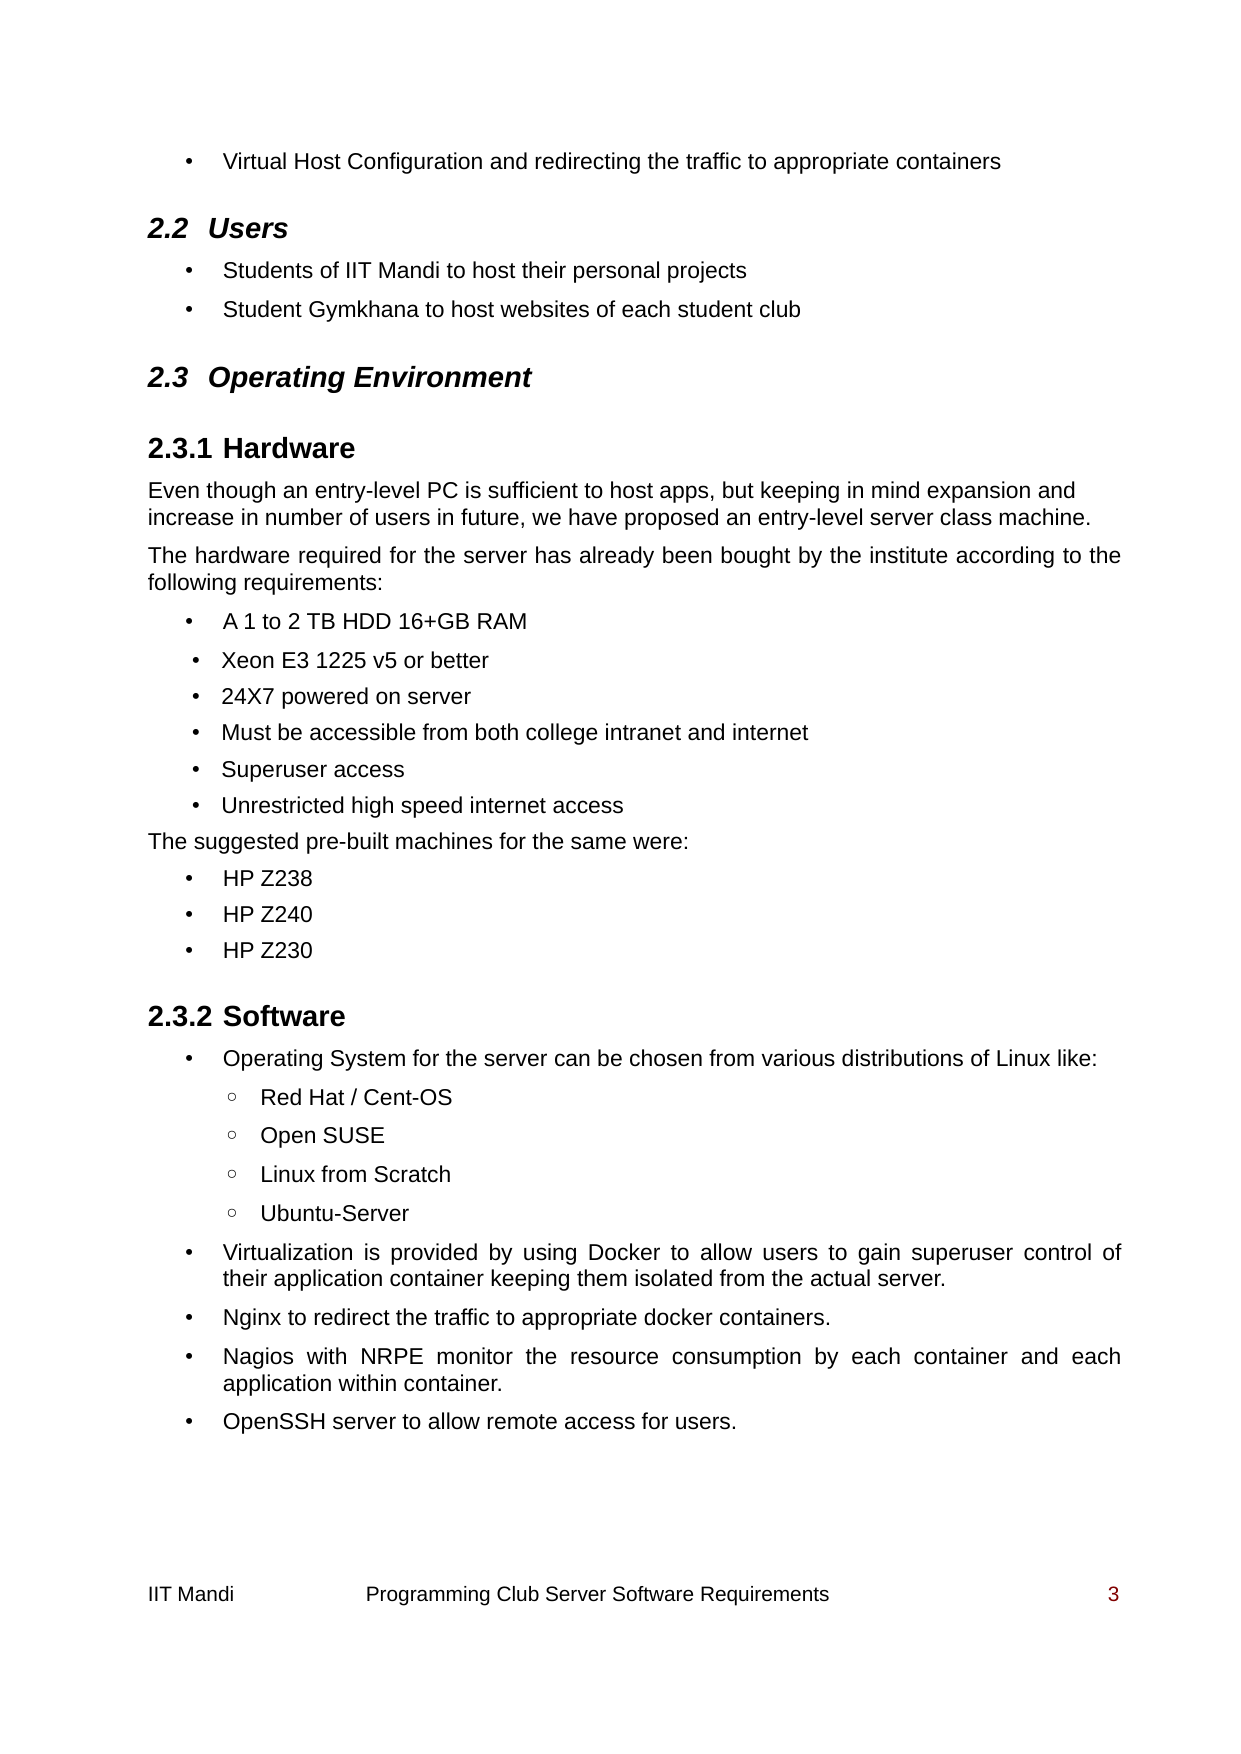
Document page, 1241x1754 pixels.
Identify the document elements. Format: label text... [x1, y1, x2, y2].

list Red Hat / Cent-OS [223, 1084, 1123, 1110]
list Virtualization is provided by using Docker to allow users to gain superuser control of their application container keeping them isolated from the actual server. [185, 1239, 1123, 1292]
list HP Z240 [185, 901, 1123, 927]
subtitle Hardware [148, 431, 1123, 465]
list 24X7 powered on server [192, 683, 1123, 709]
list Nagios with NRPE monitor the resource consumption by each container and each application within container. [185, 1343, 1123, 1396]
list A 1 to 2 TB HDD 16+GB RAM [185, 608, 1123, 634]
list Virtual Host Configuration and redirecting the traffic to appropriate containers [185, 148, 1123, 174]
list HP Z238 [185, 865, 1123, 891]
list OpenSSH server to allow remote access for users. [185, 1408, 1123, 1435]
list Linux from Scratch [223, 1161, 1123, 1188]
list Unrestricted high speed internet access [192, 792, 1123, 818]
list Xeon E3 1225 v5 or better [192, 647, 1123, 673]
subtitle Operating Environment [148, 360, 1123, 394]
list Operating System for the server can be chosen from various distributions of Linux like: [185, 1045, 1123, 1071]
list Superuser access [192, 756, 1123, 782]
subtitle Software [148, 999, 1123, 1032]
subtitle Users [148, 211, 1123, 245]
text The hardware required for the server has already been bought by the institute according to the following requirements: [148, 542, 1123, 595]
list Nginx to redirect the traffic to appropriate docker containers. [185, 1304, 1123, 1331]
list Students of IIT Mandi to host their personal projects [185, 257, 1123, 284]
text The suggested pre-built machines for the same were: [148, 828, 1123, 855]
list Must be accessible from both college intranet and internet [192, 719, 1123, 746]
list HP Z230 [185, 937, 1123, 964]
list Student Gymkhana to host websites of each student club [185, 296, 1123, 323]
text Even though an entry-level PC is sufficient to host apps, but keeping in mind expansion and increase in number of users in future, we have proposed an entry-level server class machine. [148, 477, 1123, 530]
list Ubuntu-Server [223, 1200, 1123, 1227]
list Open SUSE [223, 1122, 1123, 1149]
